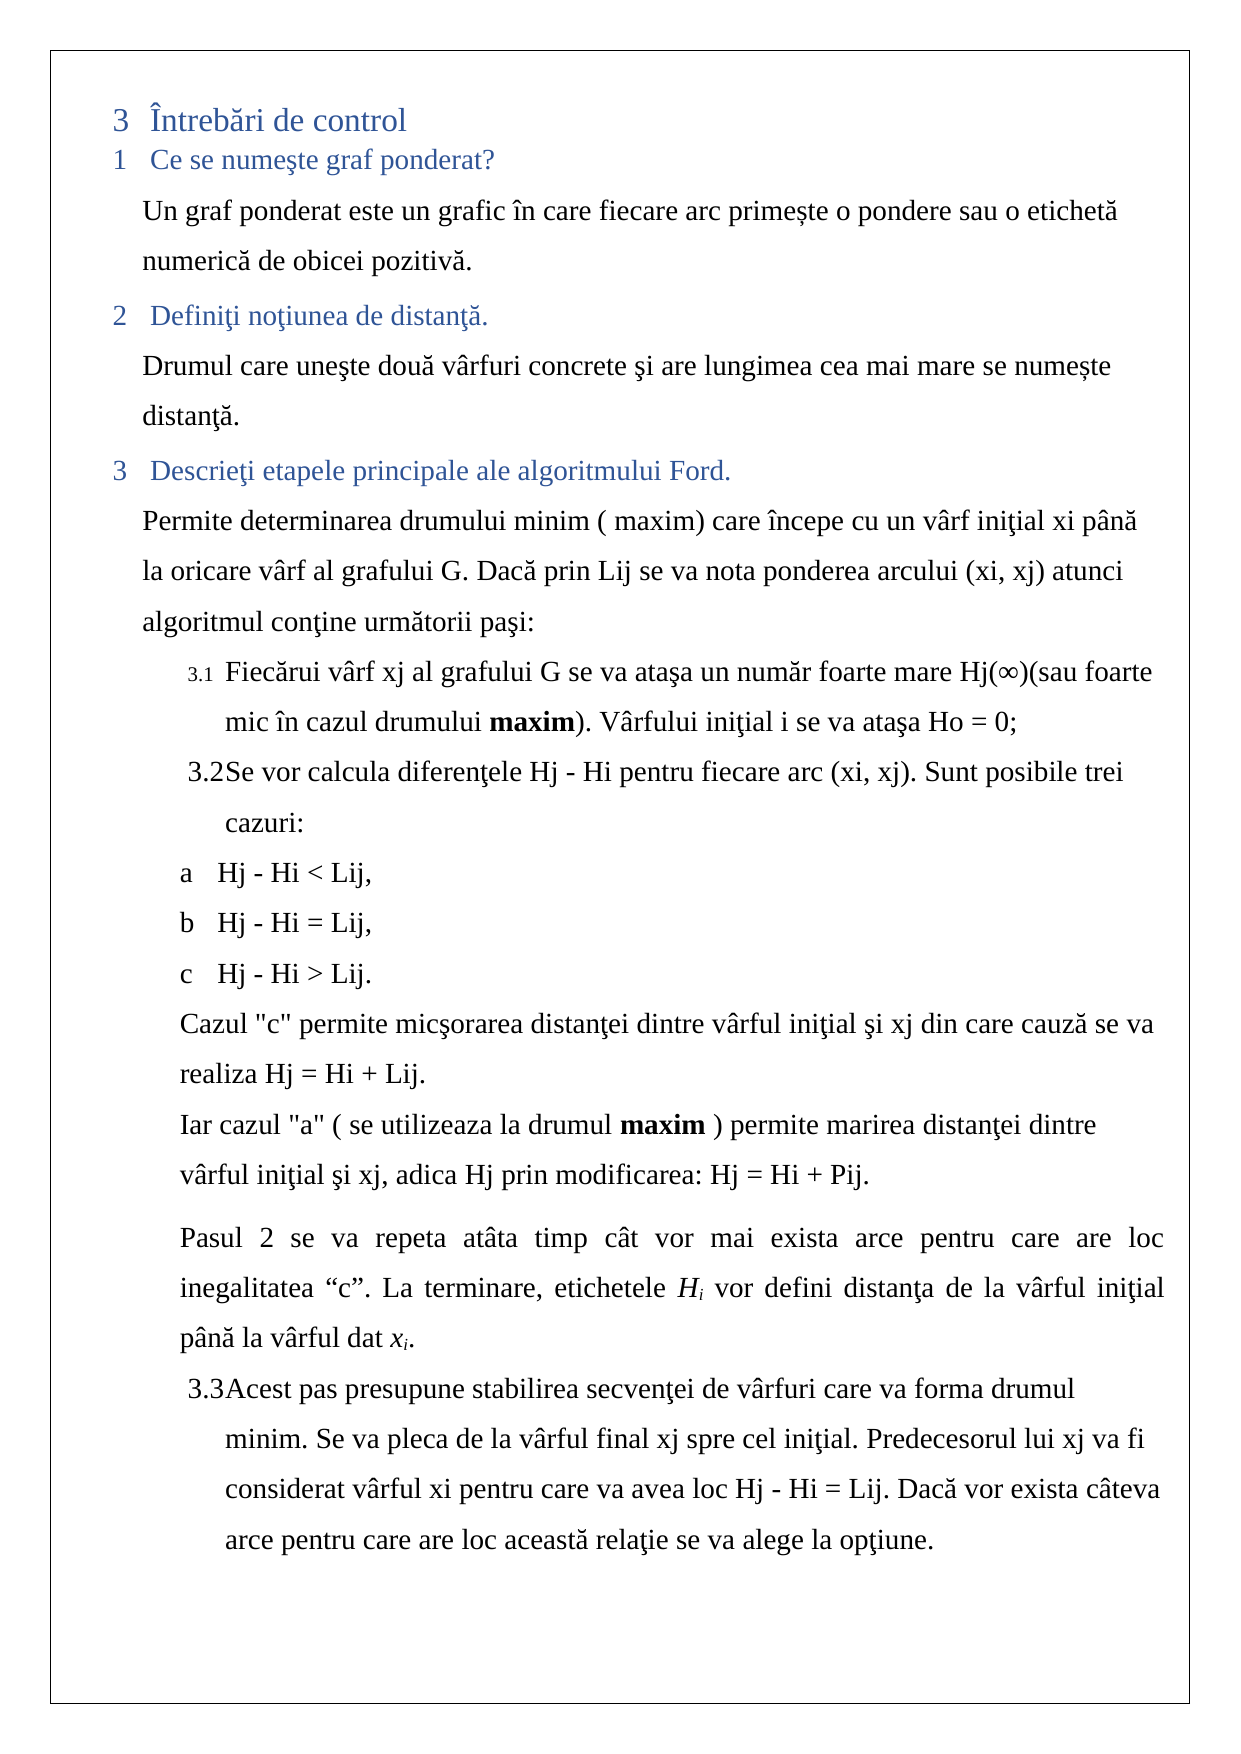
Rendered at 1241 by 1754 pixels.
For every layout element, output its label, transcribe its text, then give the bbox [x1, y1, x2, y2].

list Acest pas presupune stabilirea secvenţei de vârfuri care va forma drumul minim. Se va pleca de la vârful final xj spre cel iniţial. Predecesorul lui xj va fi considerat vârful xi pentru care va avea loc Hj - Hi = Lij. Dacă vor exista câteva arce pentru care are loc această relaţie se va alege la opţiune. [187, 1371, 1165, 1555]
subtitle Întrebări de control [112, 100, 1165, 138]
text Permite determinarea drumului minim ( maxim) care începe cu un vârf iniţial xi până la oricare vârf al grafului G. Dacă prin Lij se va nota ponderea arcului (xi, xj) atunci algoritmul conţine următorii paşi: [142, 503, 1165, 637]
text Iar cazul "a" ( se utilizeaza la drumul maxim ) permite marirea distanţei dintre vârful iniţial şi xj, adica Hj prin modificarea: Hj = Hi + Pij. [179, 1107, 1165, 1191]
subtitle Definiţi noţiunea de distanţă. [112, 298, 1165, 331]
list Fiecărui vârf xj al grafului G se va ataşa un număr foarte mare Hj(∞)(sau foarte mic în cazul drumului maxim). Vârfului iniţial i se va ataşa Ho = 0; [187, 654, 1165, 738]
text Cazul "c" permite micşorarea distanţei dintre vârful iniţial şi xj din care cauză se va realiza Hj = Hi + Lij. [179, 1006, 1165, 1090]
list Hj - Hi > Lij. [179, 956, 1165, 989]
list Hj - Hi < Lij, [179, 855, 1165, 889]
text Un graf ponderat este un grafic în care fiecare arc primește o pondere sau o etichetă numerică de obicei pozitivă. [142, 193, 1165, 277]
subtitle Ce se numeşte graf ponderat? [112, 142, 1165, 176]
text Drumul care uneşte două vârfuri concrete şi are lungimea cea mai mare se numește distanţă. [142, 348, 1165, 432]
subtitle Descrieţi etapele principale ale algoritmului Ford. [112, 453, 1165, 486]
text Pasul 2 se va repeta atâta timp cât vor mai exista arce pentru care are loc inegalitatea “c”. La terminare, etichetele Hi vor defini distanţa de la vârful iniţial până la vârful dat xi. [179, 1220, 1165, 1354]
list Hj - Hi = Lij, [179, 906, 1165, 939]
list Se vor calcula diferenţele Hj - Hi pentru fiecare arc (xi, xj). Sunt posibile trei cazuri: [187, 754, 1165, 838]
